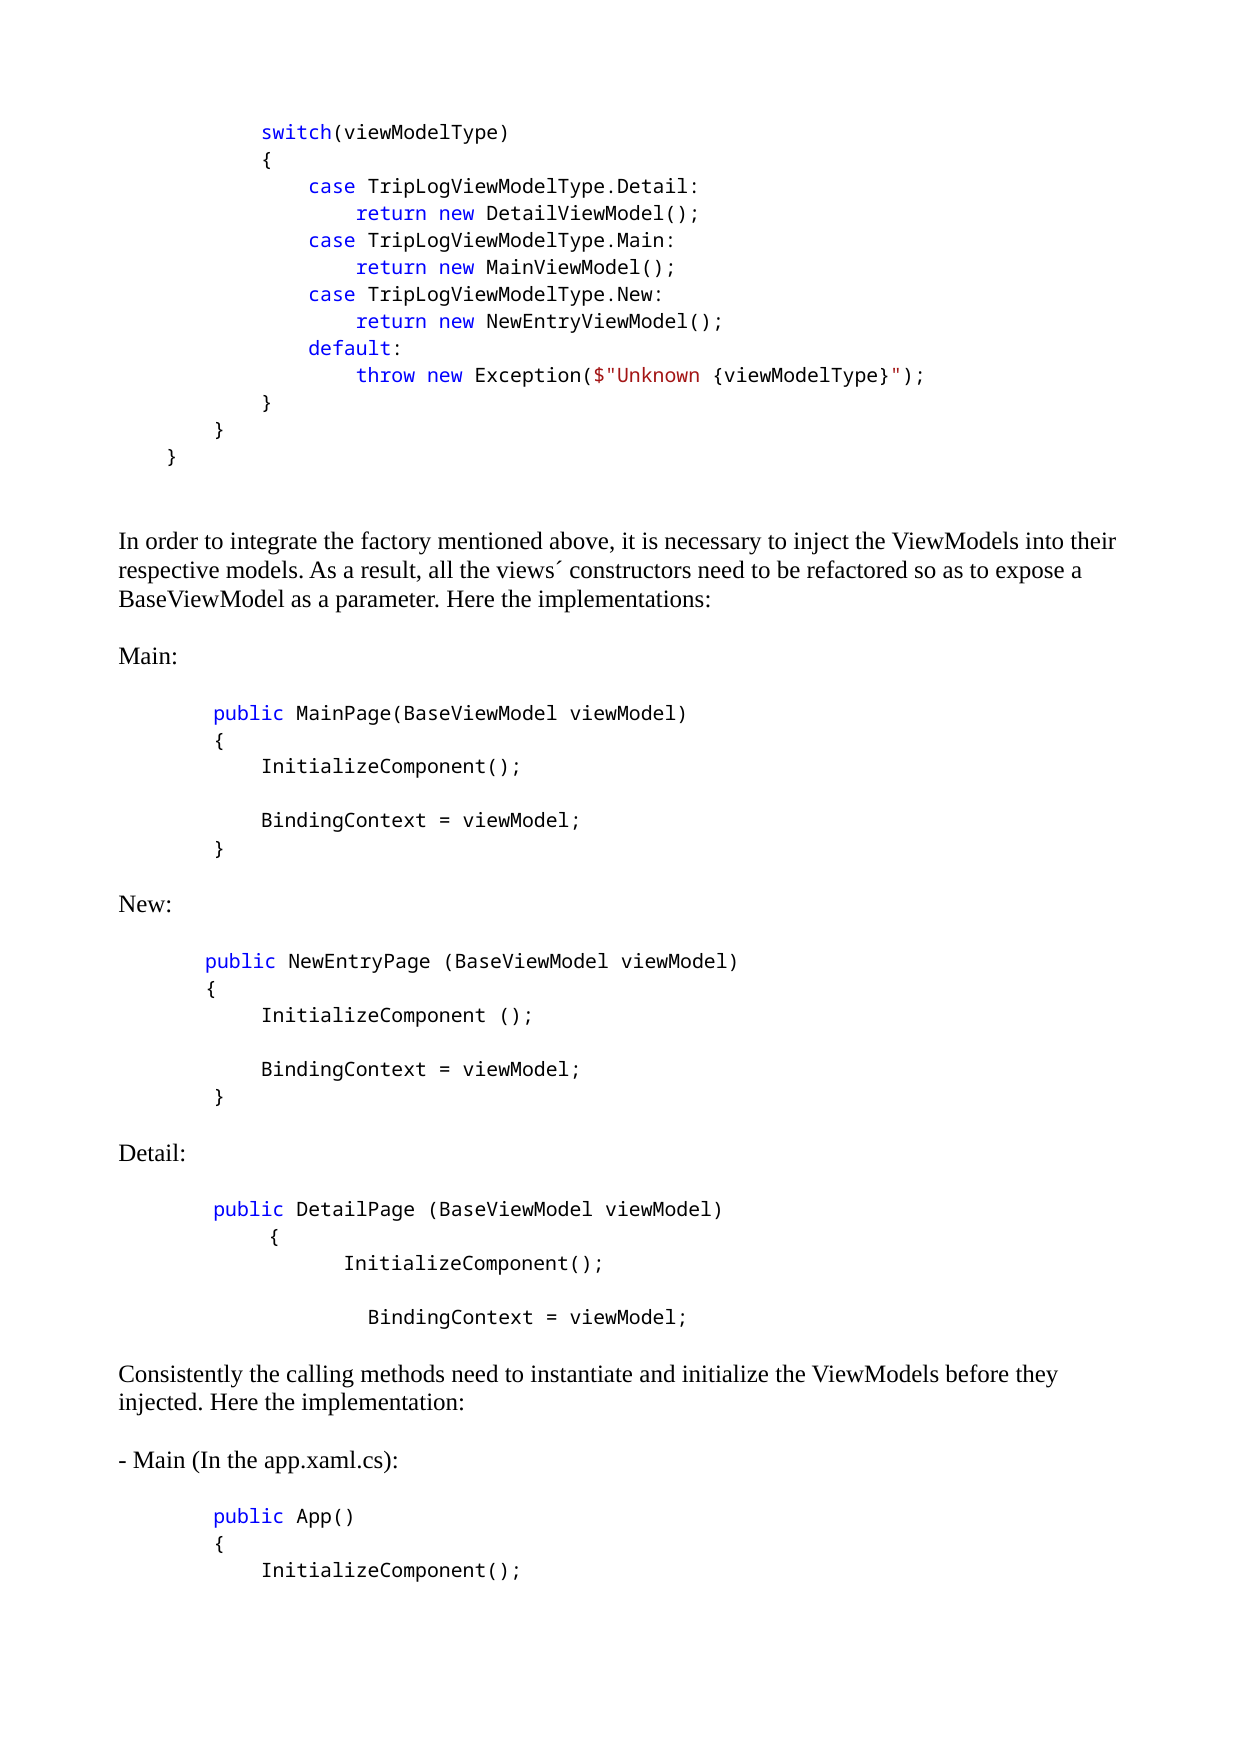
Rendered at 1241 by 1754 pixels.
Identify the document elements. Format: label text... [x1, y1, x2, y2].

text return new MainViewModel(); [118, 253, 1122, 280]
text { [118, 1529, 1122, 1556]
text BindingContext = viewModel; [118, 807, 1122, 834]
text BindingContext = viewModel; [118, 1055, 1122, 1082]
text InitializeComponent(); [118, 753, 1122, 780]
text case TripLogViewModelType.Detail: [118, 172, 1122, 199]
text public NewEntryPage (BaseViewModel viewModel) [118, 947, 1122, 974]
text return new DetailViewModel(); [118, 199, 1122, 226]
text switch(viewModelType) [118, 118, 1122, 145]
text } [118, 834, 1122, 861]
text } [118, 415, 1122, 442]
text InitializeComponent(); [118, 1556, 1122, 1583]
text InitializeComponent (); [118, 1001, 1122, 1028]
text default: [118, 334, 1122, 361]
text New: [118, 889, 1122, 918]
text Detail: [118, 1138, 1122, 1166]
text public DetailPage (BaseViewModel viewModel) [118, 1195, 1122, 1222]
text throw new Exception($"Unknown {viewModelType}"); [118, 361, 1122, 388]
text In order to integrate the factory mentioned above, it is necessary to inject the ViewModels into their respective models. As a result, all the views´ constructors need to be refactored so as to expose a BaseViewModel as a parameter. Here the implementations: [118, 526, 1122, 613]
text Main: [118, 641, 1122, 670]
text } [118, 1082, 1122, 1109]
text { [118, 726, 1122, 753]
text InitializeComponent(); [118, 1249, 1122, 1276]
text } [118, 442, 1122, 469]
text case TripLogViewModelType.Main: [118, 226, 1122, 253]
text { [118, 145, 1122, 172]
text public App() [118, 1502, 1122, 1529]
text BindingContext = viewModel; [118, 1303, 1122, 1330]
text return new NewEntryViewModel(); [118, 307, 1122, 334]
text { [118, 1222, 1122, 1249]
text - Main (In the app.xaml.cs): [118, 1445, 1122, 1474]
text { [118, 974, 1122, 1001]
text Consistently the calling methods need to instantiate and initialize the ViewModels before they injected. Here the implementation: [118, 1359, 1122, 1416]
text case TripLogViewModelType.New: [118, 280, 1122, 307]
text } [118, 388, 1122, 415]
text public MainPage(BaseViewModel viewModel) [118, 699, 1122, 726]
